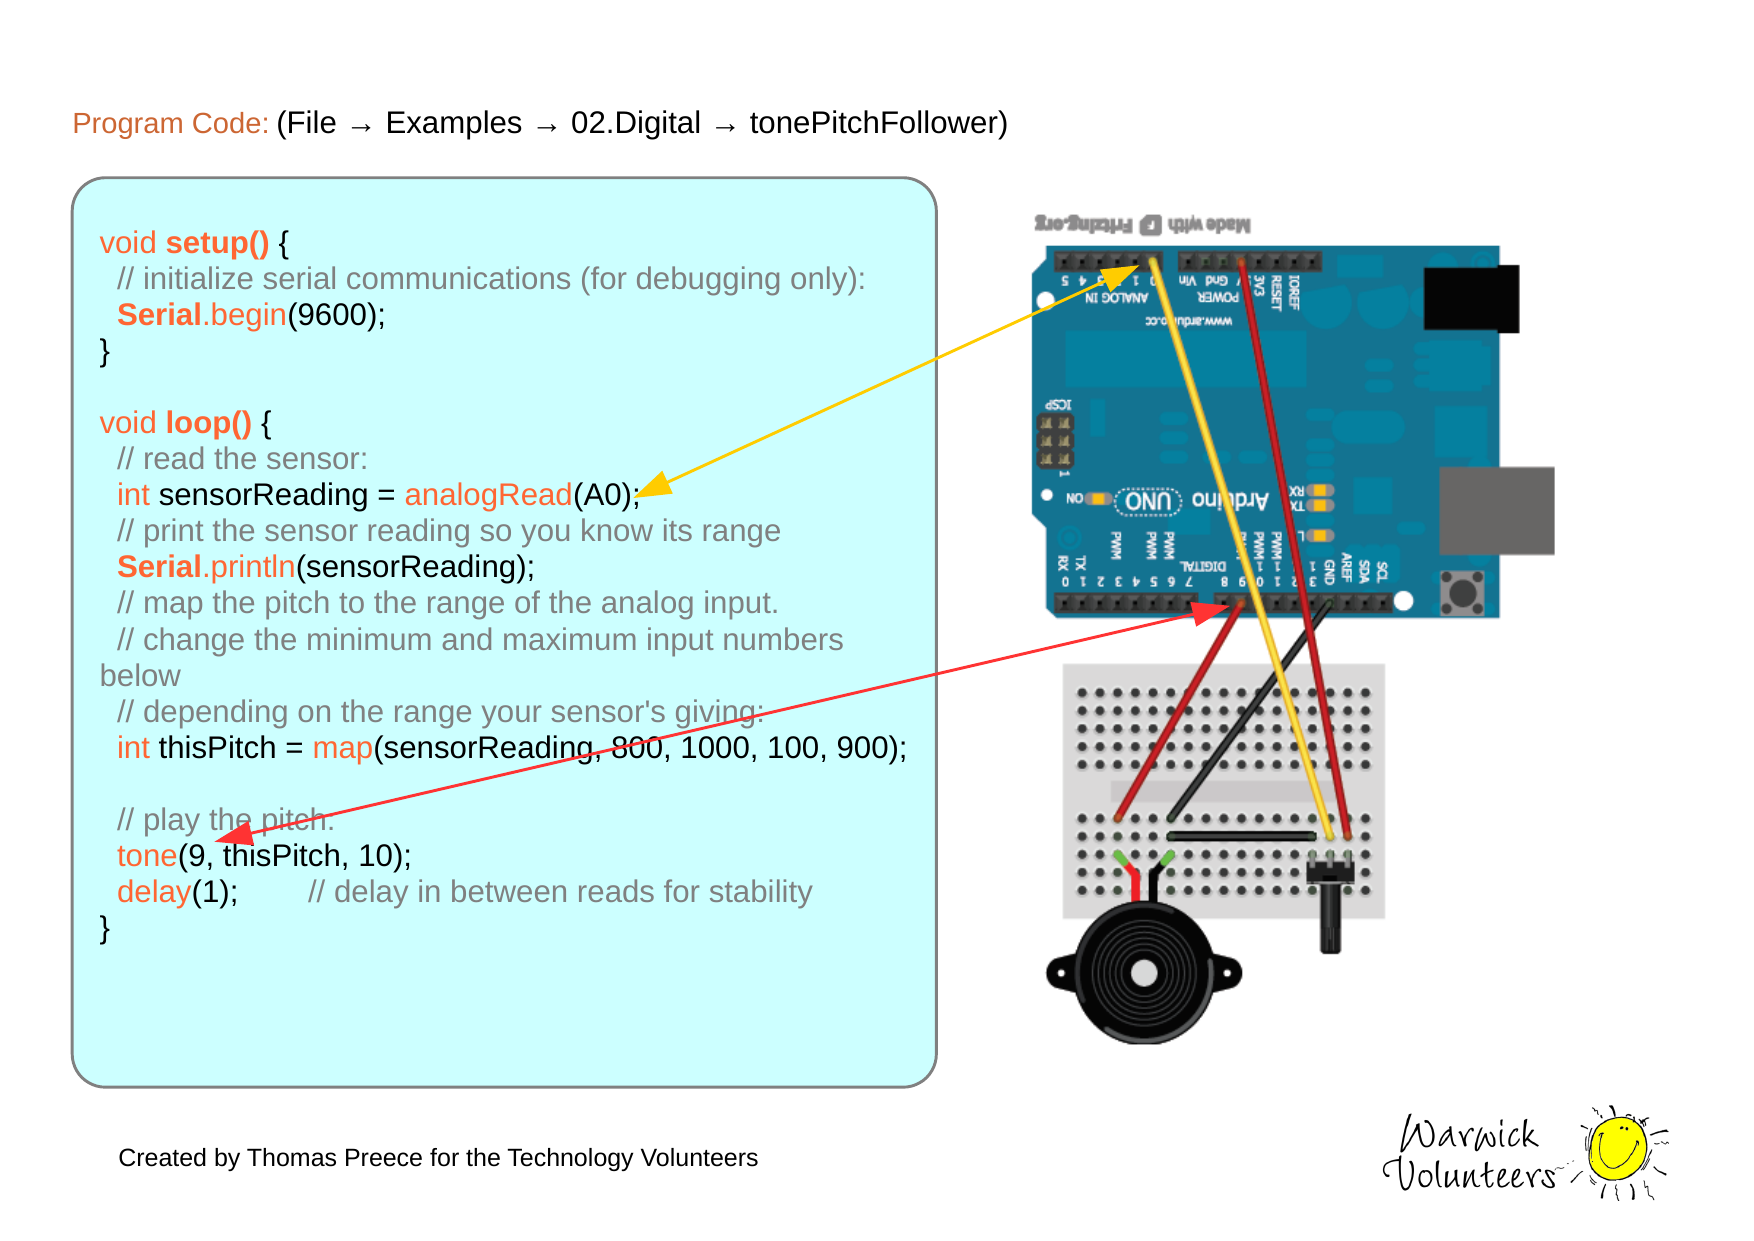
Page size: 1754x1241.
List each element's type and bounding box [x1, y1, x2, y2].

picture [984, 166, 1606, 1095]
